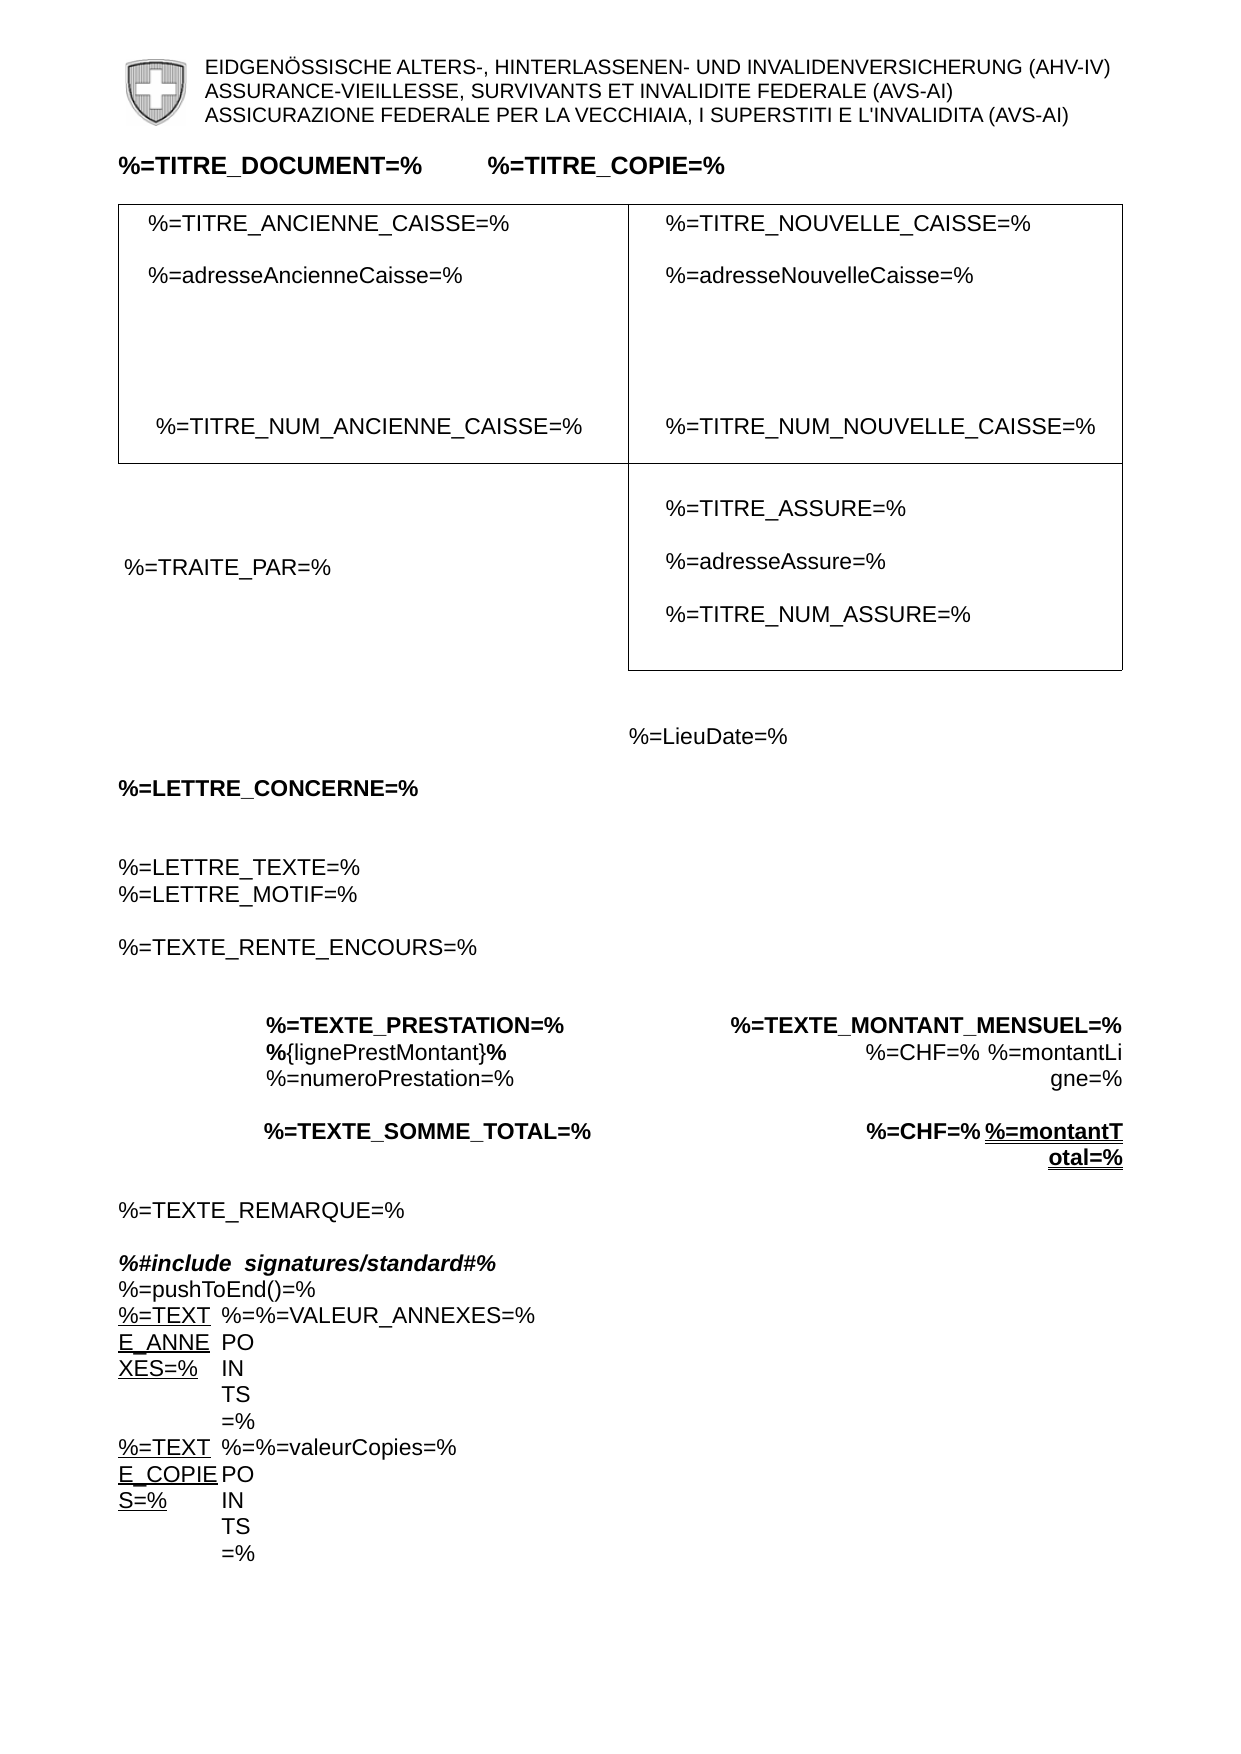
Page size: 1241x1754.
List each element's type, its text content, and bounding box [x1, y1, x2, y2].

table_cell %=TITRE_NUM_NOUVELLE_CAISSE=% [629, 407, 1122, 463]
text %=TEXTE_REMARQUE=% [118, 1197, 1122, 1223]
text %=LETTRE_TEXTE=% [118, 854, 1122, 881]
table_cell %=montantLigne=% [980, 1039, 1122, 1092]
table_header %=POINTS=% [221, 1303, 255, 1434]
table_header %=TITRE_NOUVELLE_CAISSE=% %=adresseNouvelleCaisse=% [629, 205, 1122, 407]
table_header %=TEXTE_ANNEXES=% [118, 1303, 221, 1434]
table_cell %=TRAITE_PAR=% [118, 522, 628, 670]
table_cell %{lignePrestMontant}% %=numeroPrestation=% [119, 1039, 723, 1092]
table_header %=CHF=% [722, 1118, 980, 1171]
picture [125, 59, 187, 126]
table_header %=VALEUR_ANNEXES=% [255, 1303, 1123, 1434]
table_cell %=TITRE_NUM_ANCIENNE_CAISSE=% [119, 407, 628, 463]
table_header %=TITRE_ANCIENNE_CAISSE=% %=adresseAncienneCaisse=% [119, 205, 628, 407]
table_header %=TEXTE_PRESTATION=% [119, 986, 723, 1039]
table_cell %=POINTS=% [221, 1434, 255, 1566]
text %#include signatures/standard#% [118, 1250, 1122, 1276]
table_header [117, 55, 204, 151]
text %=pushToEnd()=% [118, 1276, 1122, 1302]
text %=LETTRE_CONCERNE=% [118, 775, 1122, 802]
text %=TEXTE_RENTE_ENCOURS=% [118, 933, 1122, 960]
table_cell %=valeurCopies=% [255, 1434, 1123, 1566]
table_cell %=TITRE_ASSURE=% %=adresseAssure=% %=TITRE_NUM_ASSURE=% [629, 464, 1122, 670]
table_header %=TEXTE_MONTANT_MENSUEL=% [724, 986, 1122, 1039]
table_header %=TEXTE_SOMME_TOTAL=% [118, 1118, 722, 1171]
table_header %=montantTotal=% [980, 1118, 1123, 1171]
table_cell %=CHF=% [724, 1039, 980, 1092]
text %=TITRE_DOCUMENT=% %=TITRE_COPIE=% [118, 151, 1122, 180]
table_header EIDGENÖSSISCHE ALTERS-, HINTERLASSENEN- UND INVALIDENVERSICHERUNG (AHV-IV) ASSURANCE-VIEILLESSE, SURVIVANTS ET INVALIDITE FEDERALE (AVS-AI) ASSICURAZIONE FEDERALE PER LA VECCHIAIA, I SUPERSTITI E L'INVALIDITA (AVS-AI) [205, 55, 1122, 151]
table_header [118, 464, 628, 522]
text %=LETTRE_MOTIF=% [118, 881, 1122, 907]
text %=LieuDate=% [118, 723, 1122, 749]
table_cell %=TEXTE_COPIES=% [118, 1434, 221, 1566]
